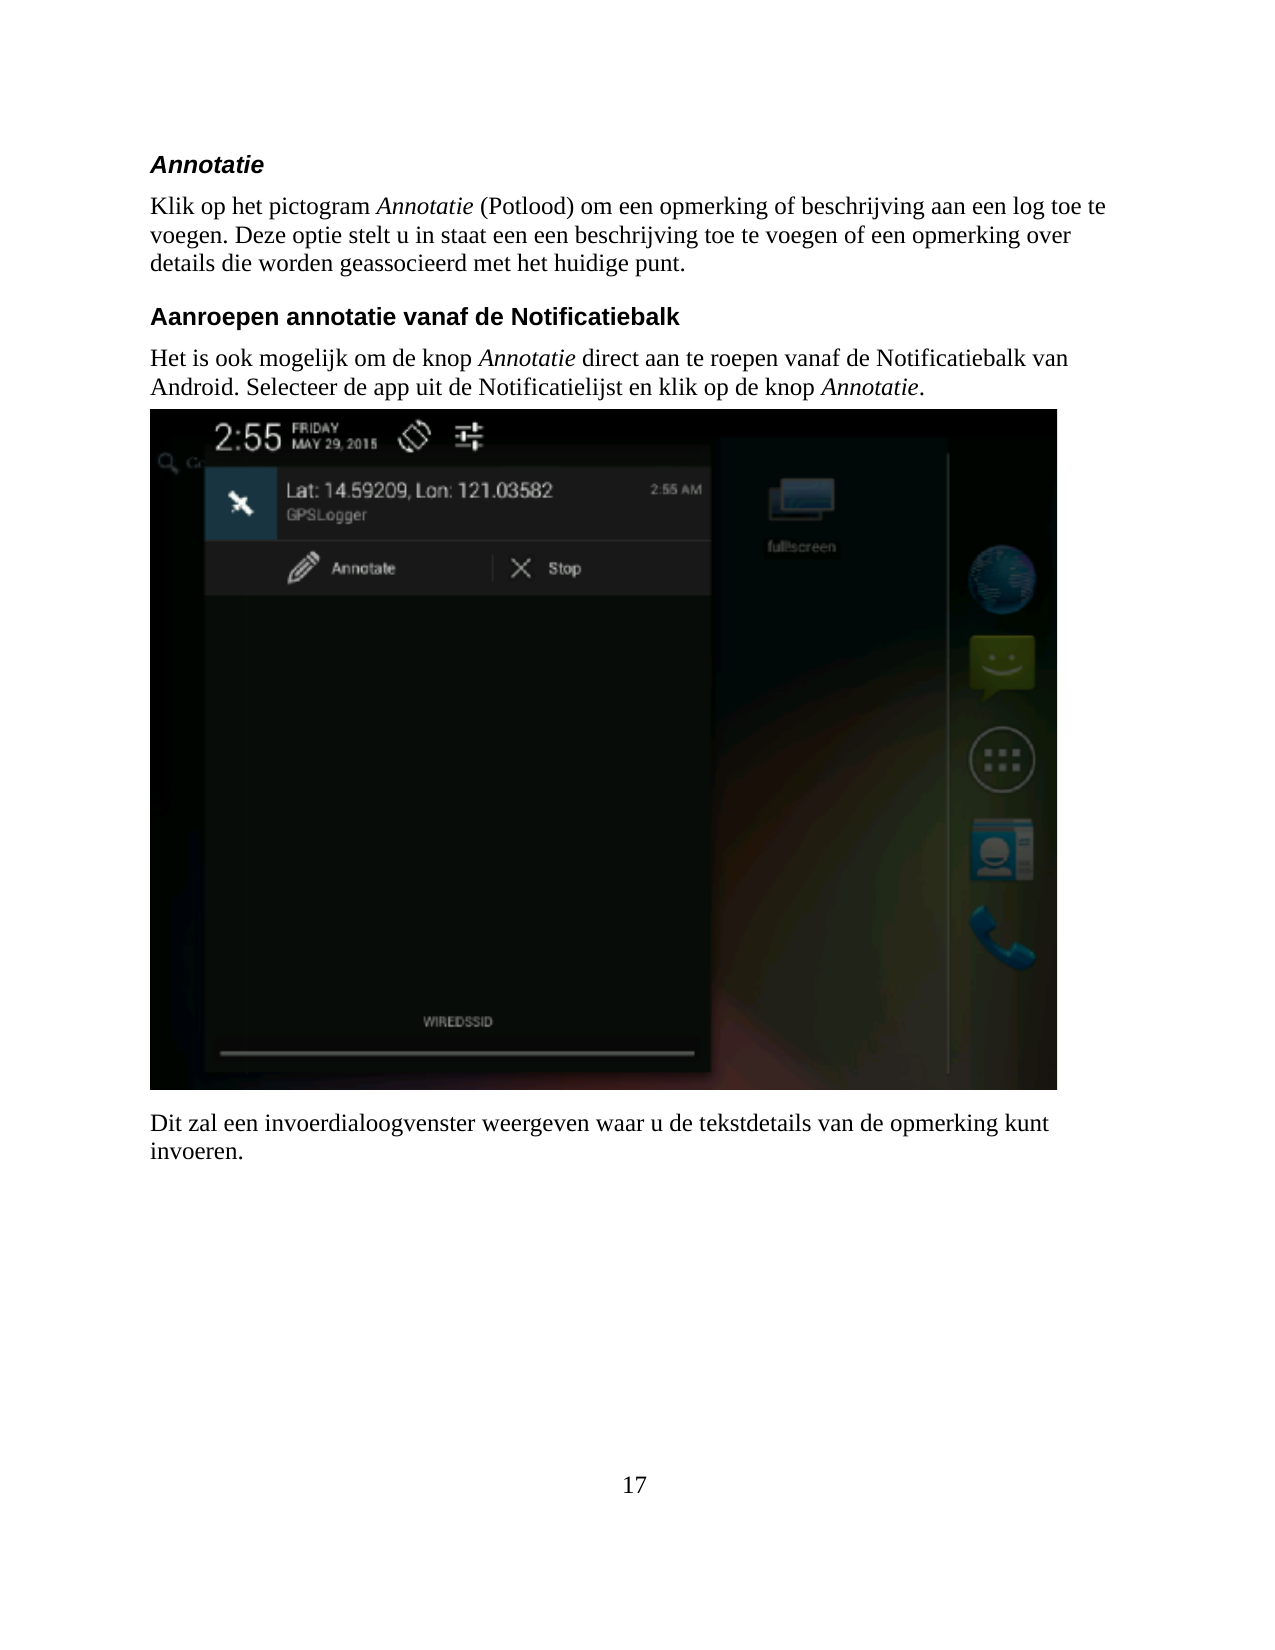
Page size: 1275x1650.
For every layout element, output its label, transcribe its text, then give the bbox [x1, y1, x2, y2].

text Het is ook mogelijk om de knop Annotatie direct aan te roepen vanaf de Notificatiebalk van Android. Selecteer de app uit de Notificatielijst en klik op de knop Annotatie. [150, 343, 1125, 401]
subtitle Aanroepen annotatie vanaf de Notificatiebalk [150, 302, 1125, 331]
subtitle Annotatie [150, 150, 1125, 178]
text Klik op het pictogram Annotatie (Potlood) om een opmerking of beschrijving aan een log toe te voegen. Deze optie stelt u in staat een een beschrijving toe te voegen of een opmerking over details die worden geassocieerd met het huidige punt. [150, 191, 1125, 277]
text Dit zal een invoerdialoogvenster weergeven waar u de tekstdetails van de opmerking kunt invoeren. [150, 1108, 1125, 1165]
picture [150, 409, 1058, 1090]
